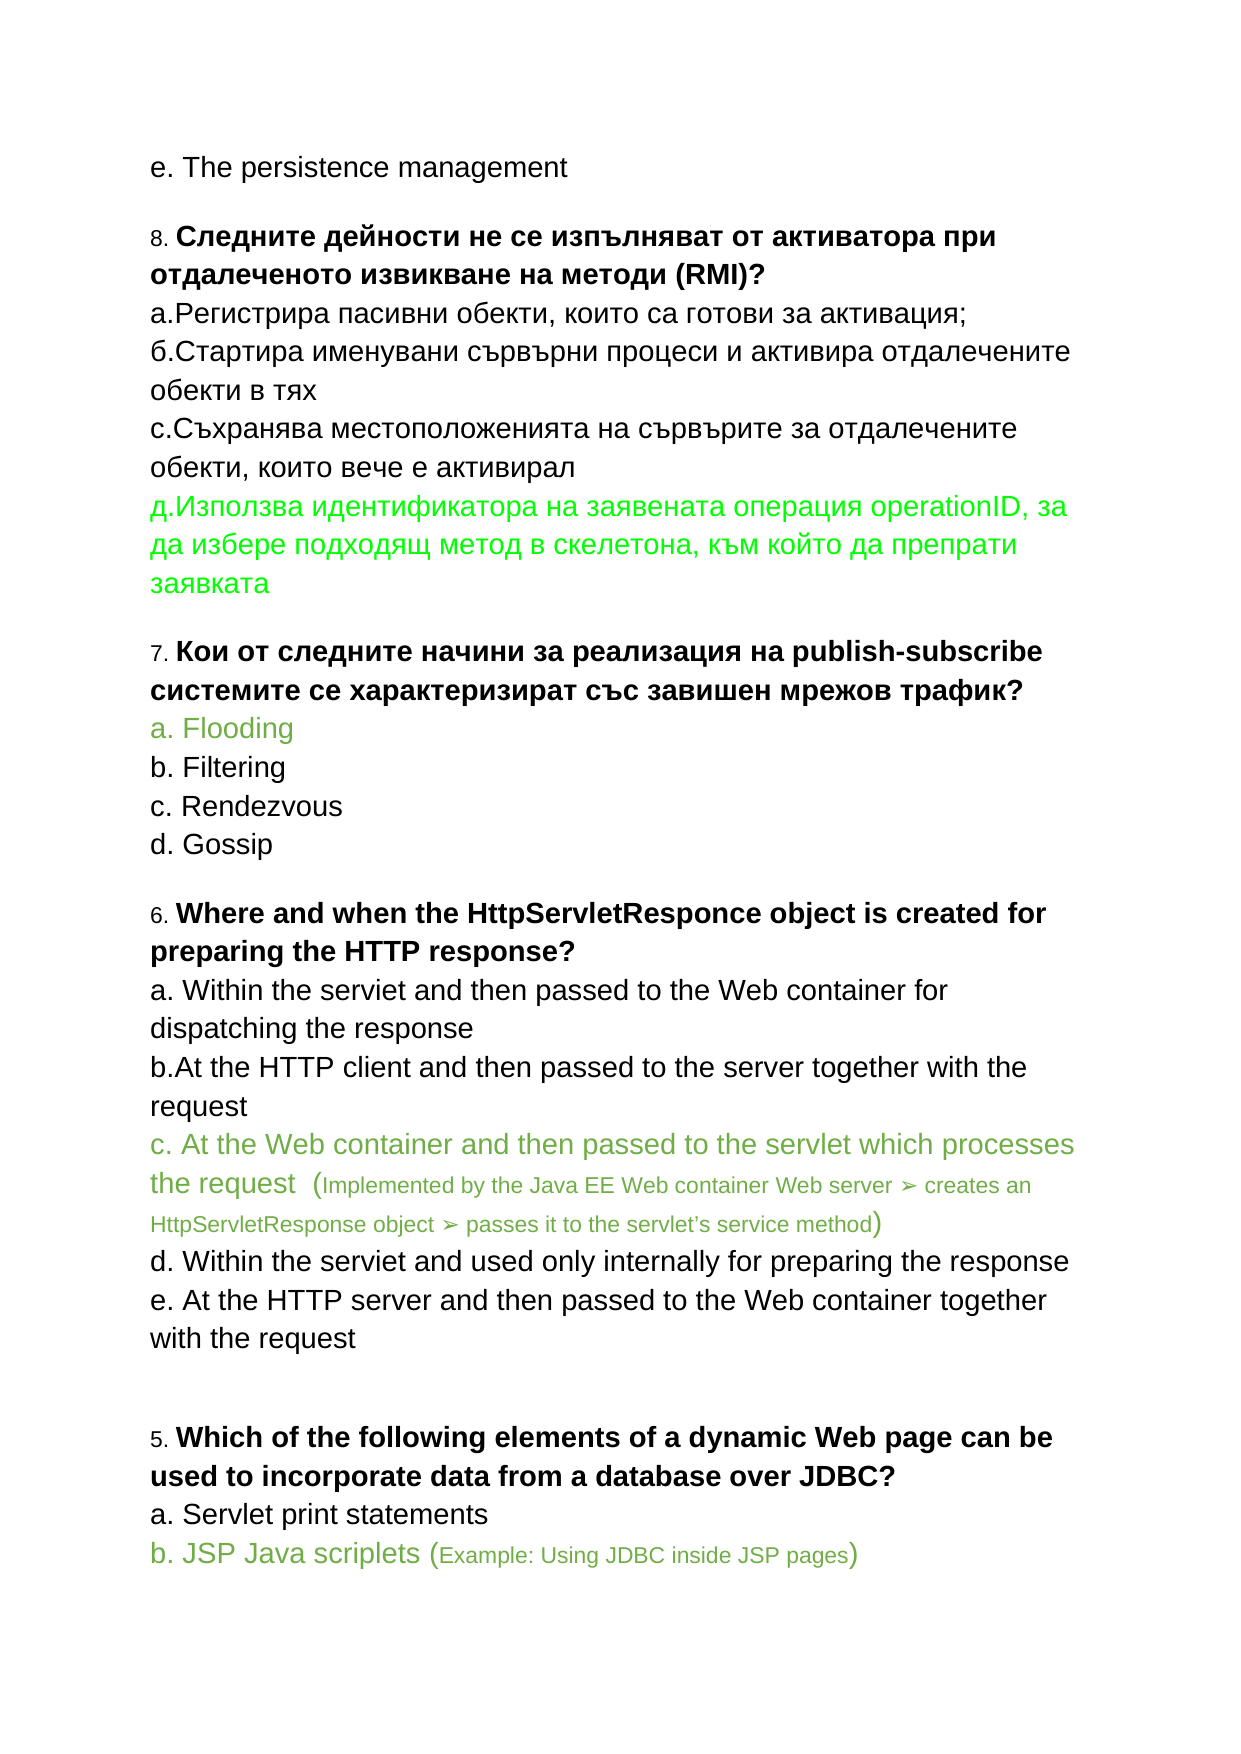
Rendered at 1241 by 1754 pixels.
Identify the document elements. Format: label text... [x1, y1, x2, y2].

text b. Filtering [150, 750, 1091, 783]
text 8. Следните дейности не се изпълняват от активатора при отдалеченото извикване на методи (RMI)? [150, 219, 1091, 291]
text 6. Where and when the HttpServletResponce object is created for preparing the HTTP response? [150, 896, 1091, 968]
text c. Rendezvous [150, 788, 1091, 822]
text д.Използва идентификатора на заявената операция operationID, за да избере подходящ метод в скелетона, към който да препрати заявката [150, 488, 1091, 599]
text d. Gossip [150, 827, 1091, 861]
text b. JSP Java scriplets (Example: Using JDBC inside JSP pages) [150, 1536, 1091, 1569]
text с.Съхранява местоположенията на сървърите за отдалечените обекти, които вече е активирал [150, 411, 1091, 483]
text a. Within the serviet and then passed to the Web container for dispatching the response [150, 973, 1091, 1045]
text a. Flooding [150, 711, 1091, 745]
text 7. Кои от следните начини за реализация на publish-subscribe системите се характеризират със завишен мрежов трафик? [150, 634, 1091, 706]
text б.Стартира именувани сървърни процеси и активира отдалечените обекти в тях [150, 334, 1091, 406]
text а.Регистрира пасивни обекти, които са готови за активация; [150, 296, 1091, 329]
text e. The persistence management [150, 150, 1091, 183]
text c. At the Web container and then passed to the servlet which processes the request (Implemented by the Java EE Web container Web server ➢ creates an HttpServletResponse object ➢ passes it to the servlet’s service method) [150, 1127, 1091, 1239]
text d. Within the serviet and used only internally for preparing the response [150, 1244, 1091, 1278]
text 5. Which of the following elements of a dynamic Web page can be used to incorporate data from a database over JDBC? [150, 1420, 1091, 1492]
text e. At the HTTP server and then passed to the Web container together with the request [150, 1283, 1091, 1355]
text a. Servlet print statements [150, 1497, 1091, 1531]
text b.At the HTTP client and then passed to the server together with the request [150, 1050, 1091, 1122]
